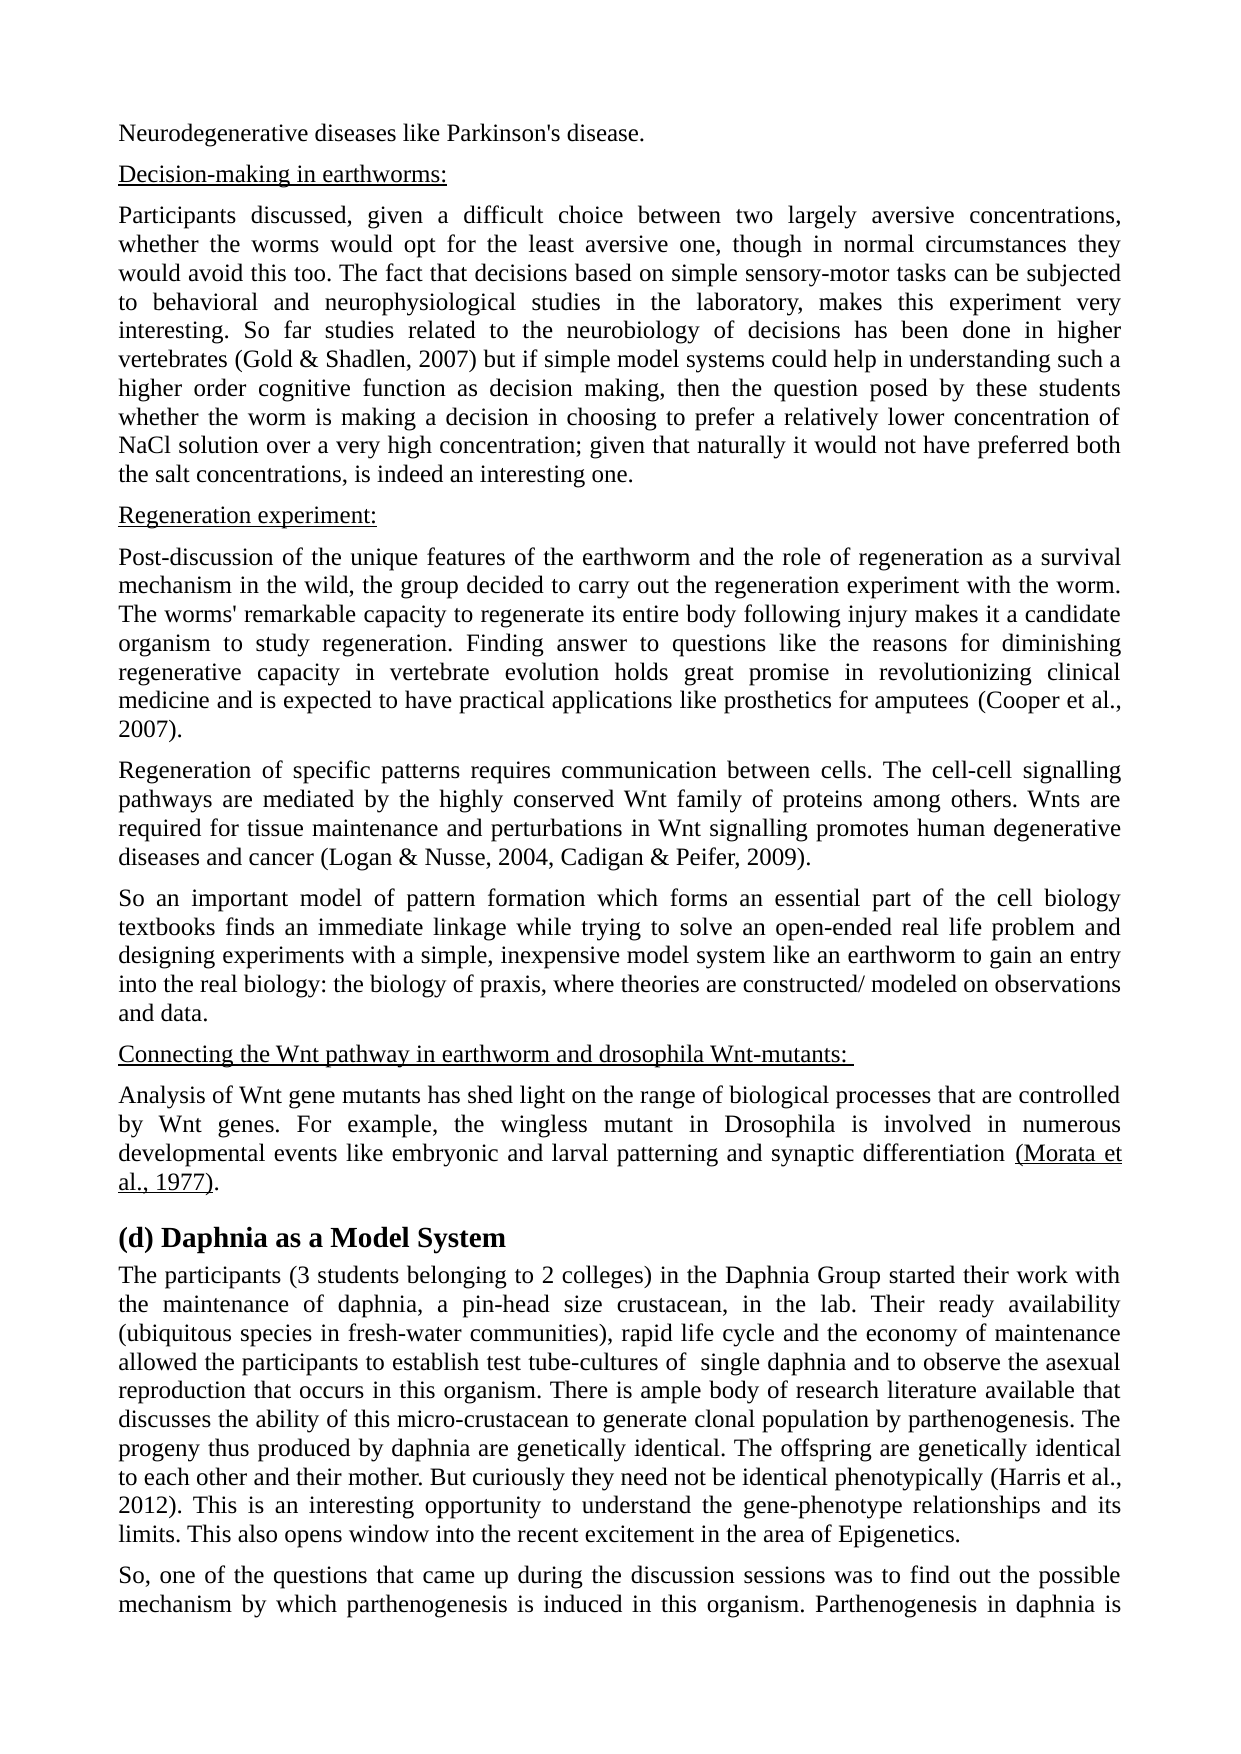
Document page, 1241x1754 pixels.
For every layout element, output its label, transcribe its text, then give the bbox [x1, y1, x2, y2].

text Analysis of Wnt gene mutants has shed light on the range of biological processes that are controlled by Wnt genes. For example, the wingless mutant in Drosophila is involved in numerous developmental events like embryonic and larval patterning and synaptic differentiation (Morata et al., 1977). [118, 1081, 1122, 1196]
text Neurodegenerative diseases like Parkinson's disease. [118, 118, 1122, 147]
text Regeneration of specific patterns requires communication between cells. The cell-cell signalling pathways are mediated by the highly conserved Wnt family of proteins among others. Wnts are required for tissue maintenance and perturbations in Wnt signalling promotes human degenerative diseases and cancer (Logan & Nusse, 2004, Cadigan & Peifer, 2009). [118, 756, 1122, 871]
text Regeneration experiment: [118, 501, 1122, 529]
text Participants discussed, given a difficult choice between two largely aversive concentrations, whether the worms would opt for the least aversive one, though in normal circumstances they would avoid this too. The fact that decisions based on simple sensory-motor tasks can be subjected to behavioral and neurophysiological studies in the laboratory, makes this experiment very interesting. So far studies related to the neurobiology of decisions has been done in higher vertebrates (Gold & Shadlen, 2007) but if simple model systems could help in understanding such a higher order cognitive function as decision making, then the question posed by these students whether the worm is making a decision in choosing to prefer a relatively lower concentration of NaCl solution over a very high concentration; given that naturally it would not have preferred both the salt concentrations, is indeed an interesting one. [118, 201, 1122, 488]
text Decision-making in earthworms: [118, 159, 1122, 188]
text So an important model of pattern formation which forms an essential part of the cell biology textbooks finds an immediate linkage while trying to solve an open-ended real life problem and designing experiments with a simple, inexpensive model system like an earthworm to gain an entry into the real biology: the biology of praxis, where theories are constructed/ modeled on observations and data. [118, 883, 1122, 1027]
text Post-discussion of the unique features of the earthworm and the role of regeneration as a survival mechanism in the wild, the group decided to carry out the regeneration experiment with the worm. The worms' remarkable capacity to regenerate its entire body following injury makes it a candidate organism to study regeneration. Finding answer to questions like the reasons for diminishing regenerative capacity in vertebrate evolution holds great promise in revolutionizing clinical medicine and is expected to have practical applications like prosthetics for amputees (Cooper et al., 2007). [118, 542, 1122, 743]
text So, one of the questions that came up during the discussion sessions was to find out the possible mechanism by which parthenogenesis is induced in this organism. Parthenogenesis in daphnia is [118, 1560, 1122, 1618]
text Connecting the Wnt pathway in earthworm and drosophila Wnt-mutants: [118, 1039, 1122, 1068]
subtitle (d) Daphnia as a Model System [118, 1221, 1122, 1254]
text The participants (3 students belonging to 2 colleges) in the Daphnia Group started their work with the maintenance of daphnia, a pin-head size crustacean, in the lab. Their ready availability (ubiquitous species in fresh-water communities), rapid life cycle and the economy of maintenance allowed the participants to establish test tube-cultures of single daphnia and to observe the asexual reproduction that occurs in this organism. There is ample body of research literature available that discusses the ability of this micro-crustacean to generate clonal population by parthenogenesis. The progeny thus produced by daphnia are genetically identical. The offspring are genetically identical to each other and their mother. But curiously they need not be identical phenotypically (Harris et al., 2012). This is an interesting opportunity to understand the gene-phenotype relationships and its limits. This also opens window into the recent excitement in the area of Epigenetics. [118, 1260, 1122, 1548]
